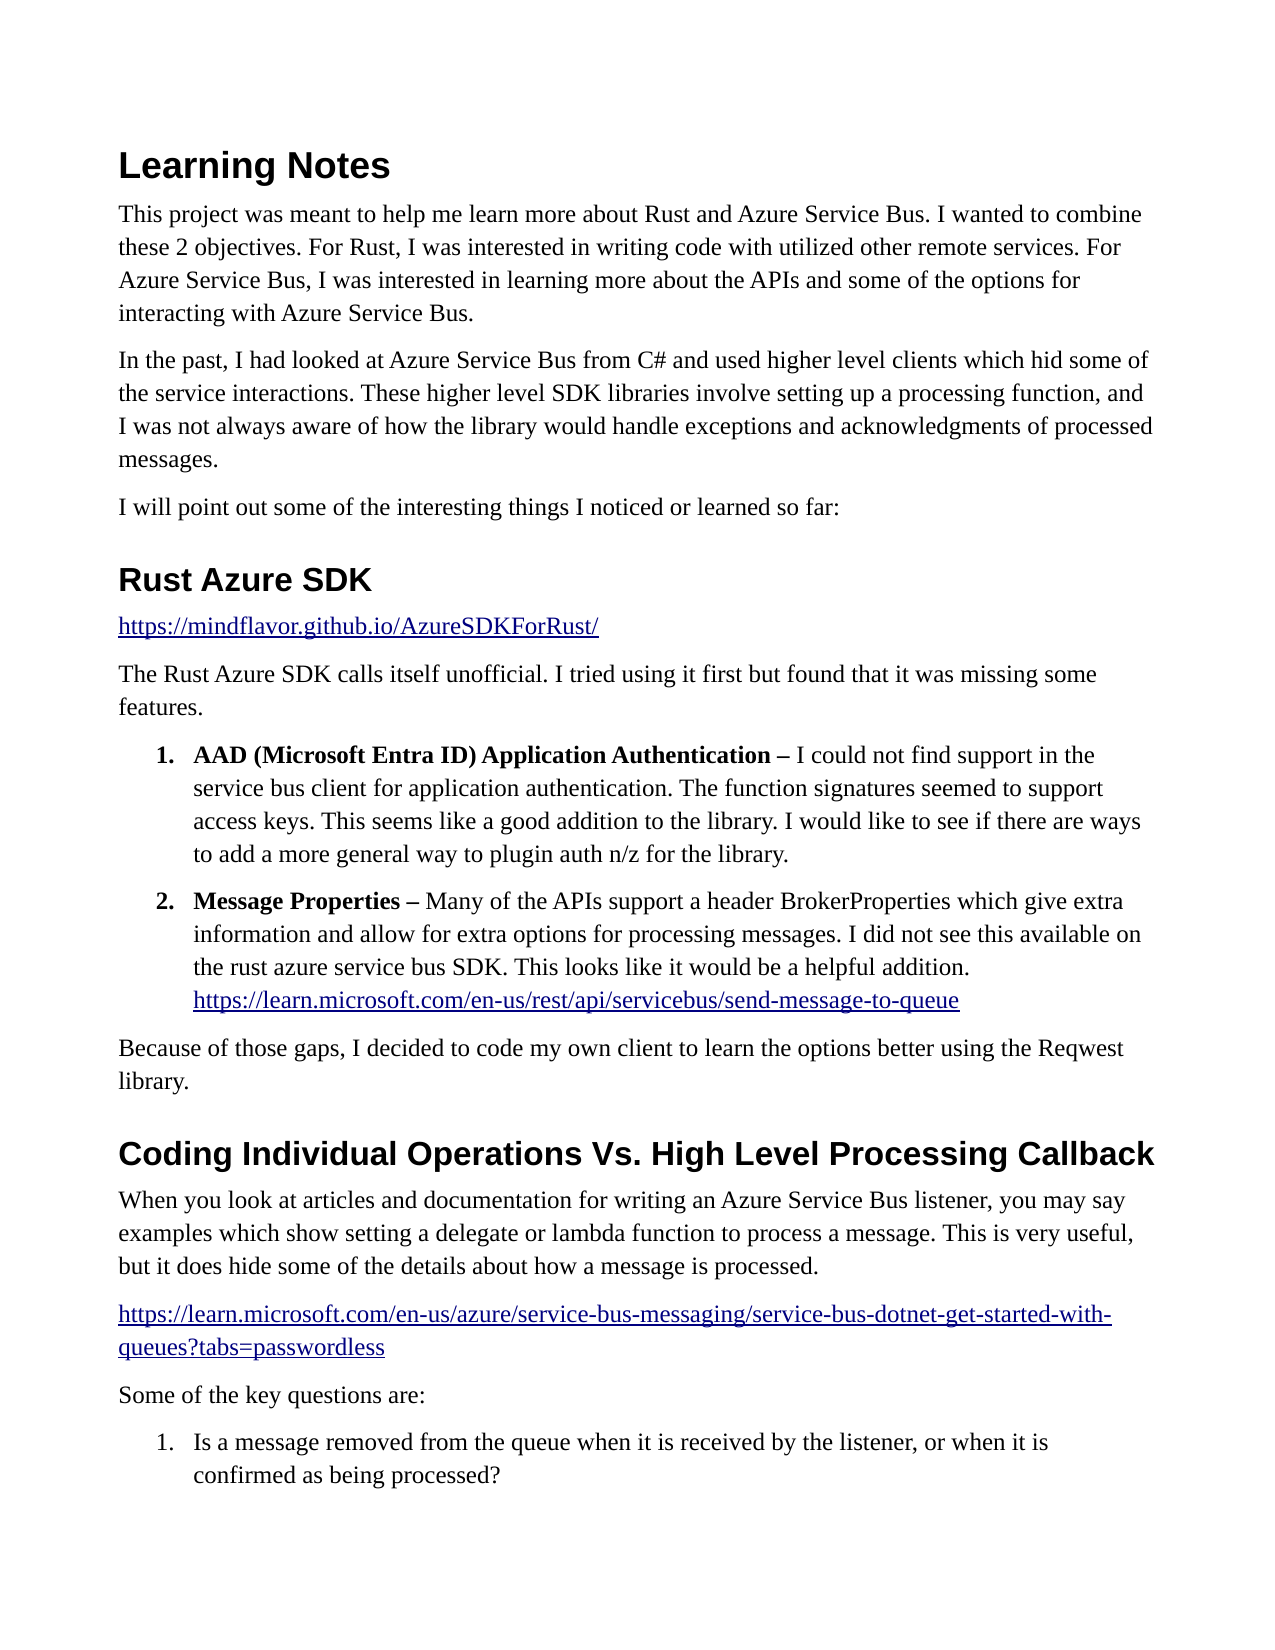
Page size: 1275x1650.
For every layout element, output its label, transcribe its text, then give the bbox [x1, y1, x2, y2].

text The Rust Azure SDK calls itself unofficial. I tried using it first but found that it was missing some features. [118, 659, 1157, 721]
subtitle Rust Azure SDK [118, 561, 1157, 599]
subtitle Coding Individual Operations Vs. High Level Processing Callback [118, 1134, 1157, 1173]
list Is a message removed from the queue when it is received by the listener, or when it is confirmed as being processed? [156, 1427, 1157, 1489]
text https://learn.microsoft.com/en-us/azure/service-bus-messaging/service-bus-dotnet-get-started-with-queues?tabs=passwordless [118, 1299, 1157, 1361]
text Some of the key questions are: [118, 1380, 1157, 1408]
text When you look at articles and documentation for writing an Azure Service Bus listener, you may say examples which show setting a delegate or lambda function to process a message. This is very useful, but it does hide some of the details about how a message is processed. [118, 1185, 1157, 1280]
list Message Properties – Many of the APIs support a header BrokerProperties which give extra information and allow for extra options for processing messages. I did not see this available on the rust azure service bus SDK. This looks like it would be a helpful addition. https://learn.microsoft.com/en-us/rest/api/servicebus/send-message-to-queue [156, 886, 1157, 1014]
text I will point out some of the interesting things I noticed or learned so far: [118, 492, 1157, 521]
list AAD (Microsoft Entra ID) Application Authentication – I could not find support in the service bus client for application authentication. The function signatures seemed to support access keys. This seems like a good addition to the library. I would like to see if there are ways to add a more general way to plugin auth n/z for the library. [156, 740, 1157, 867]
text This project was meant to help me learn more about Rust and Azure Service Bus. I wanted to combine these 2 objectives. For Rust, I was interested in writing code with utilized other remote services. For Azure Service Bus, I was interested in learning more about the APIs and some of the options for interacting with Azure Service Bus. [118, 199, 1157, 327]
text https://mindflavor.github.io/AzureSDKForRust/ [118, 611, 1157, 640]
subtitle Learning Notes [118, 143, 1157, 186]
text In the past, I had looked at Azure Service Bus from C# and used higher level clients which hid some of the service interactions. These higher level SDK libraries involve setting up a processing function, and I was not always aware of how the library would handle exceptions and acknowledgments of processed messages. [118, 345, 1157, 473]
text Because of those gaps, I decided to code my own client to learn the options better using the Reqwest library. [118, 1033, 1157, 1095]
